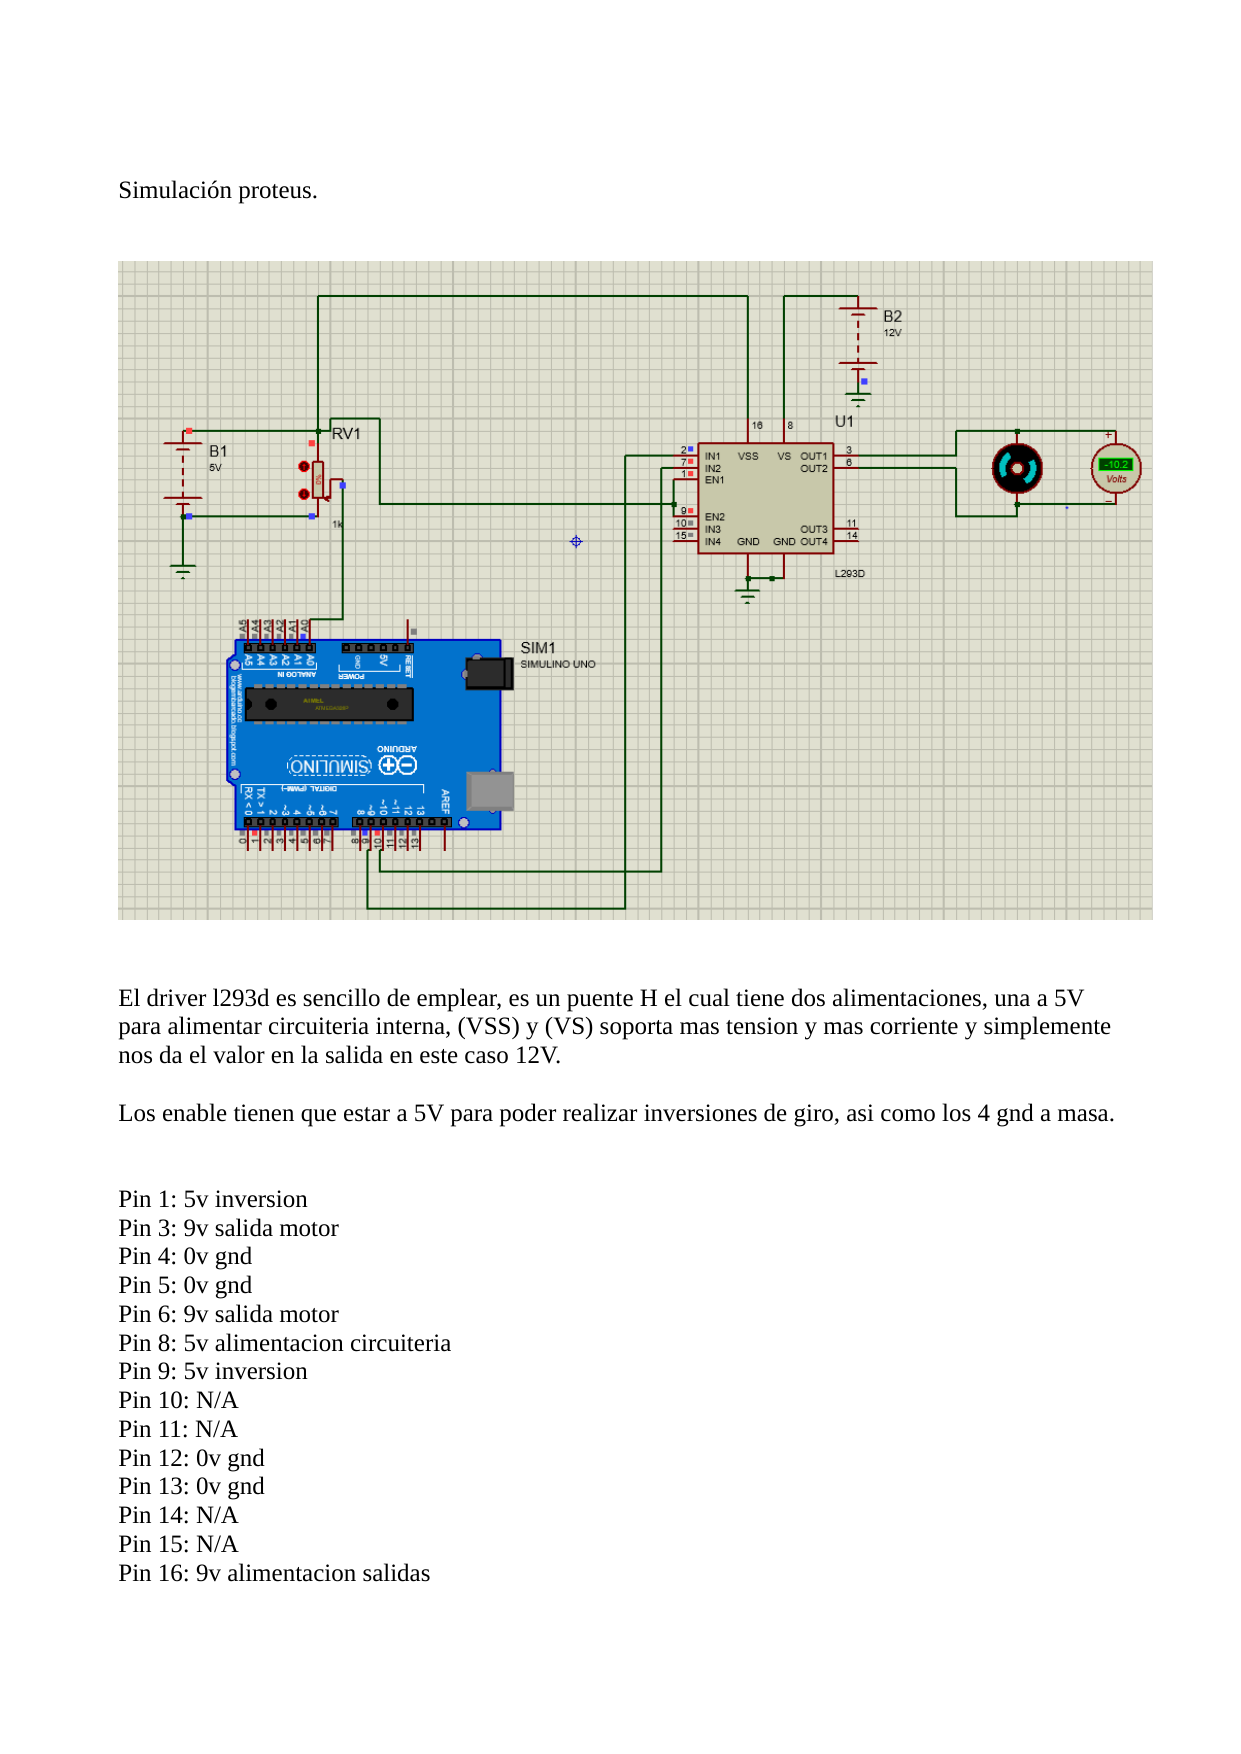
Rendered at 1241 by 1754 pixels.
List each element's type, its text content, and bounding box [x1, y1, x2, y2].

text Pin 12: 0v gnd [118, 1443, 1122, 1471]
text Pin 3: 9v salida motor [118, 1213, 1122, 1241]
text Pin 6: 9v salida motor [118, 1299, 1122, 1328]
text Pin 16: 9v alimentacion salidas [118, 1558, 1122, 1586]
text Pin 15: N/A [118, 1529, 1122, 1558]
picture [118, 261, 1153, 920]
text El driver l293d es sencillo de emplear, es un puente H el cual tiene dos alimentaciones, una a 5V para alimentar circuiteria interna, (VSS) y (VS) soporta mas tension y mas corriente y simplemente nos da el valor en la salida en este caso 12V. [118, 983, 1122, 1069]
text Pin 8: 5v alimentacion circuiteria [118, 1328, 1122, 1356]
text Pin 9: 5v inversion [118, 1356, 1122, 1385]
text Pin 14: N/A [118, 1500, 1122, 1529]
text Los enable tienen que estar a 5V para poder realizar inversiones de giro, asi como los 4 gnd a masa. [118, 1098, 1122, 1126]
text Pin 4: 0v gnd [118, 1241, 1122, 1270]
text Pin 10: N/A [118, 1385, 1122, 1414]
text Pin 1: 5v inversion [118, 1184, 1122, 1213]
text Simulación proteus. [118, 176, 1122, 204]
text Pin 5: 0v gnd [118, 1270, 1122, 1299]
text Pin 13: 0v gnd [118, 1471, 1122, 1500]
text Pin 11: N/A [118, 1414, 1122, 1443]
